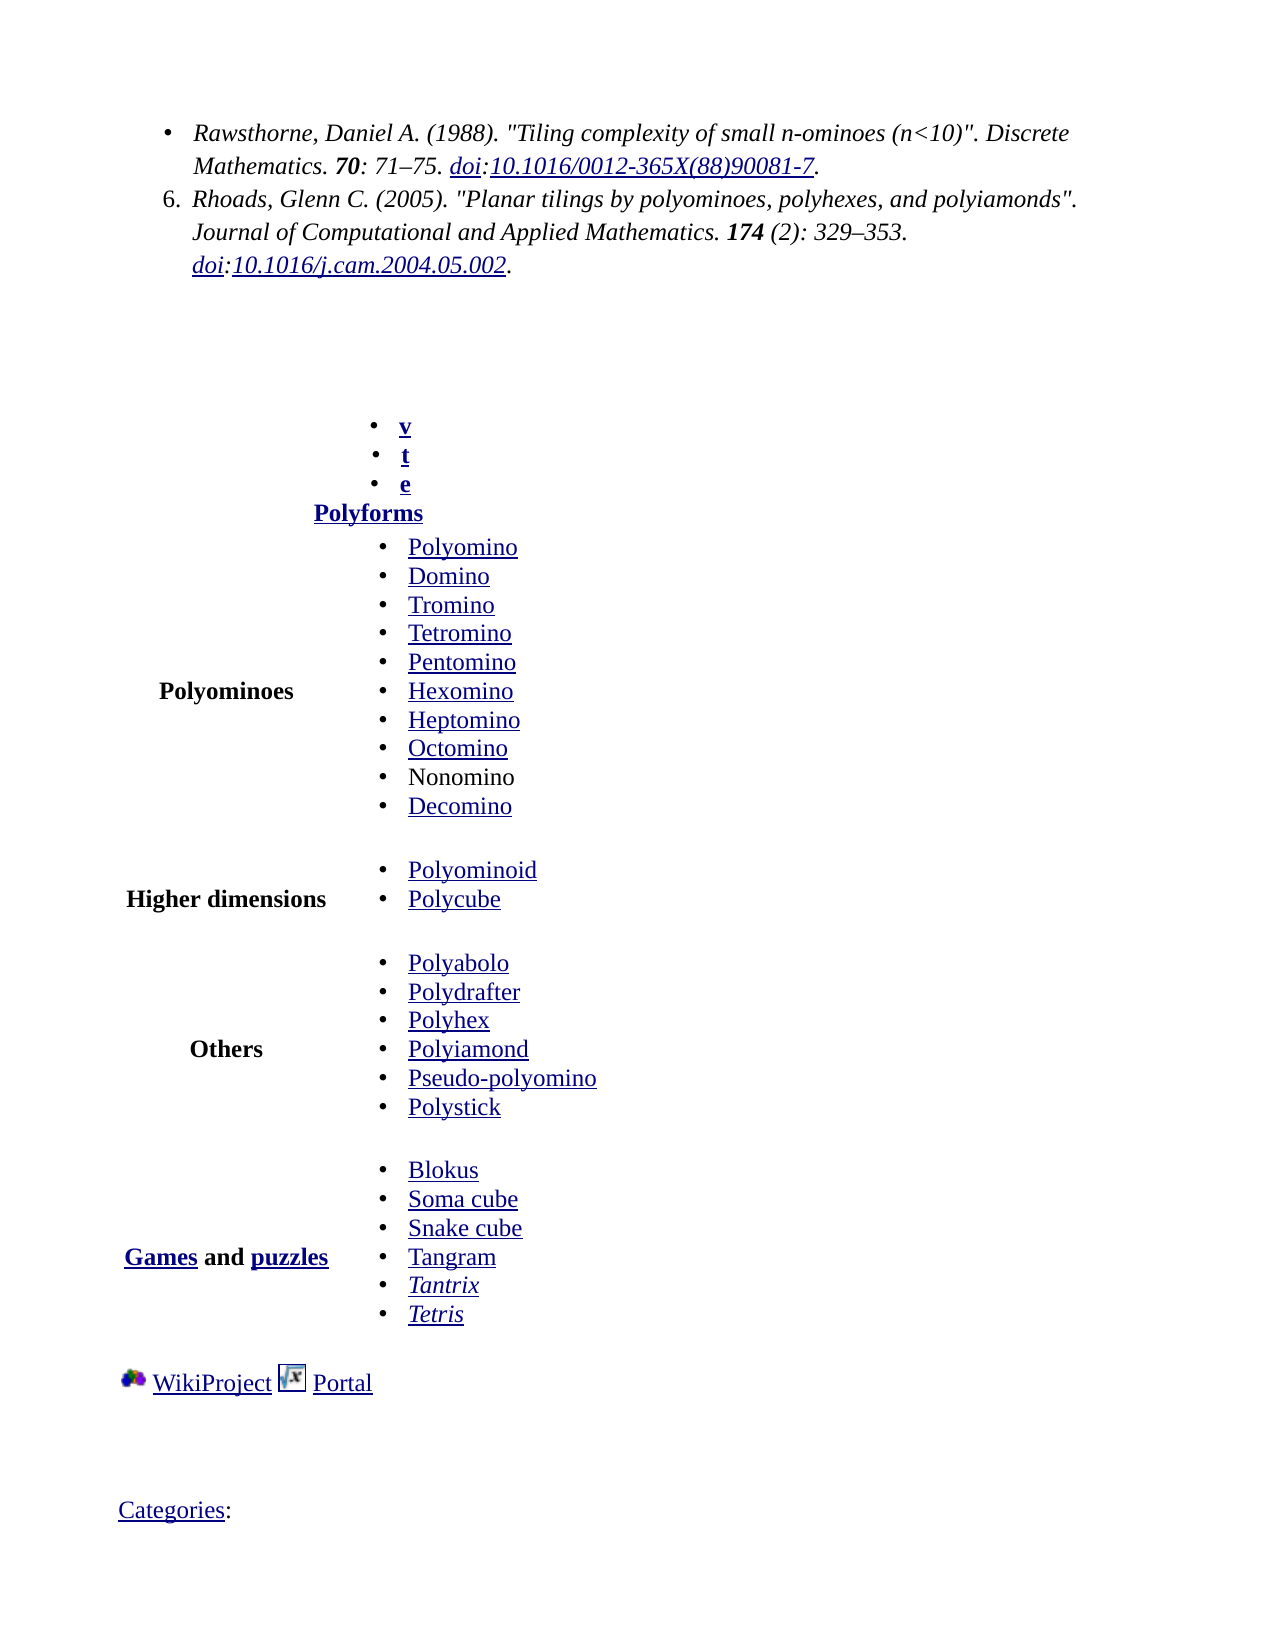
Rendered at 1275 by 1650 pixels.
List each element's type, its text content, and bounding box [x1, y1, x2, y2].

text Categories: [118, 1495, 1157, 1524]
table_cell Polyominoes [118, 529, 334, 852]
table_header v t e Polyforms [118, 409, 618, 529]
table_cell WikiProject Portal [118, 1361, 618, 1400]
picture [121, 1366, 147, 1392]
table_cell Polyabolo Polydrafter Polyhex Polyiamond Pseudo-polyomino Polystick [334, 945, 618, 1153]
table_cell Others [118, 945, 334, 1153]
table_cell Polyomino Domino Tromino Tetromino Pentomino Hexomino Heptomino Octomino Nonomino Decomino [334, 529, 618, 852]
table_cell Polyominoid Polycube [334, 852, 618, 945]
table_cell Blokus Soma cube Snake cube Tangram Tantrix Tetris [334, 1153, 618, 1361]
table_cell Games and puzzles [118, 1153, 334, 1361]
table_cell Higher dimensions [118, 852, 334, 945]
picture [280, 1365, 305, 1390]
list Rhoads, Glenn C. (2005). "Planar tilings by polyominoes, polyhexes, and polyiamonds". Journal of Computational and Applied Mathematics. 174 (2): 329–353. doi:10.1016/j.cam.2004.05.002. [162, 184, 1157, 279]
list Rawsthorne, Daniel A. (1988). "Tiling complexity of small n-ominoes (n<10)". Discrete Mathematics. 70: 71–75. doi:10.1016/0012-365X(88)90081-7. [164, 118, 1157, 180]
table_header [118, 298, 136, 308]
